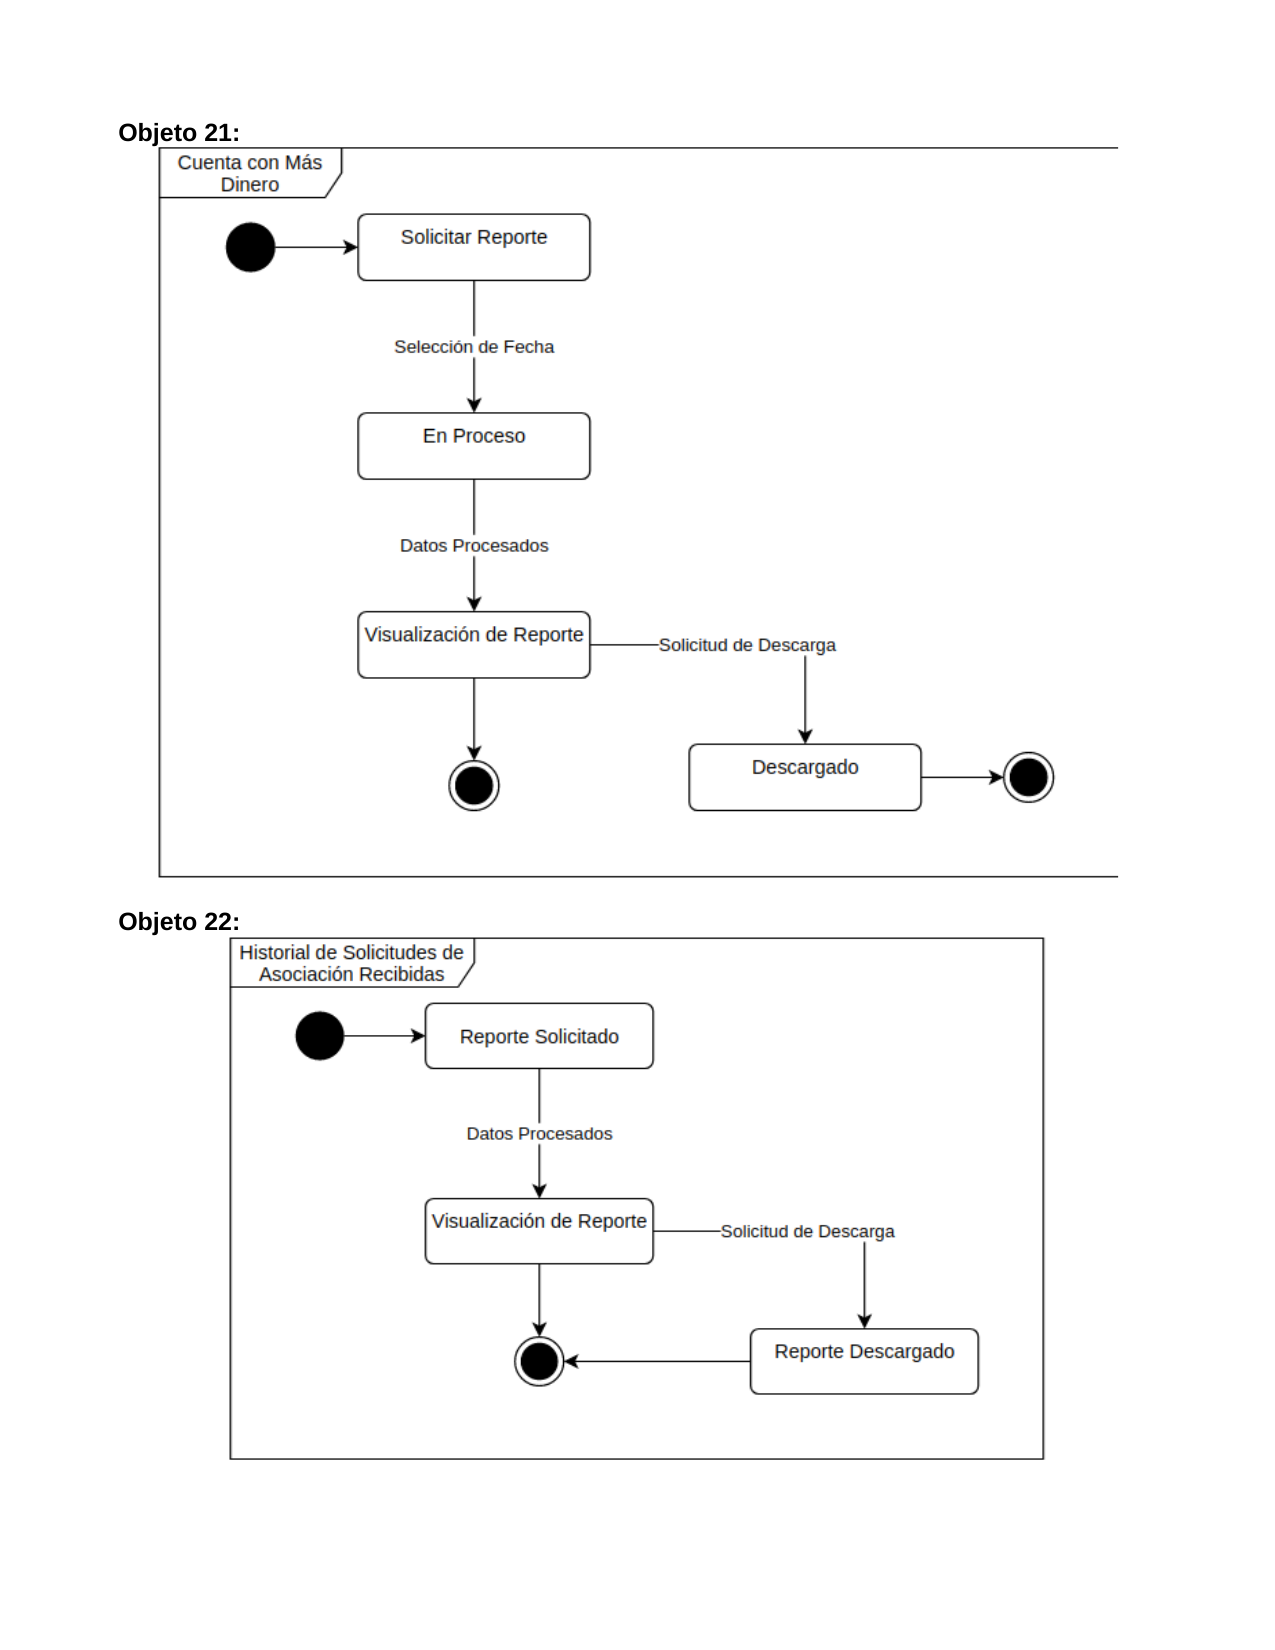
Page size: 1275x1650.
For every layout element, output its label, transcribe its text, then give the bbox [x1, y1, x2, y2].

text Objeto 22: [118, 907, 1157, 936]
text Objeto 21: [118, 118, 1157, 147]
picture [156, 146, 1119, 879]
picture [227, 935, 1048, 1464]
